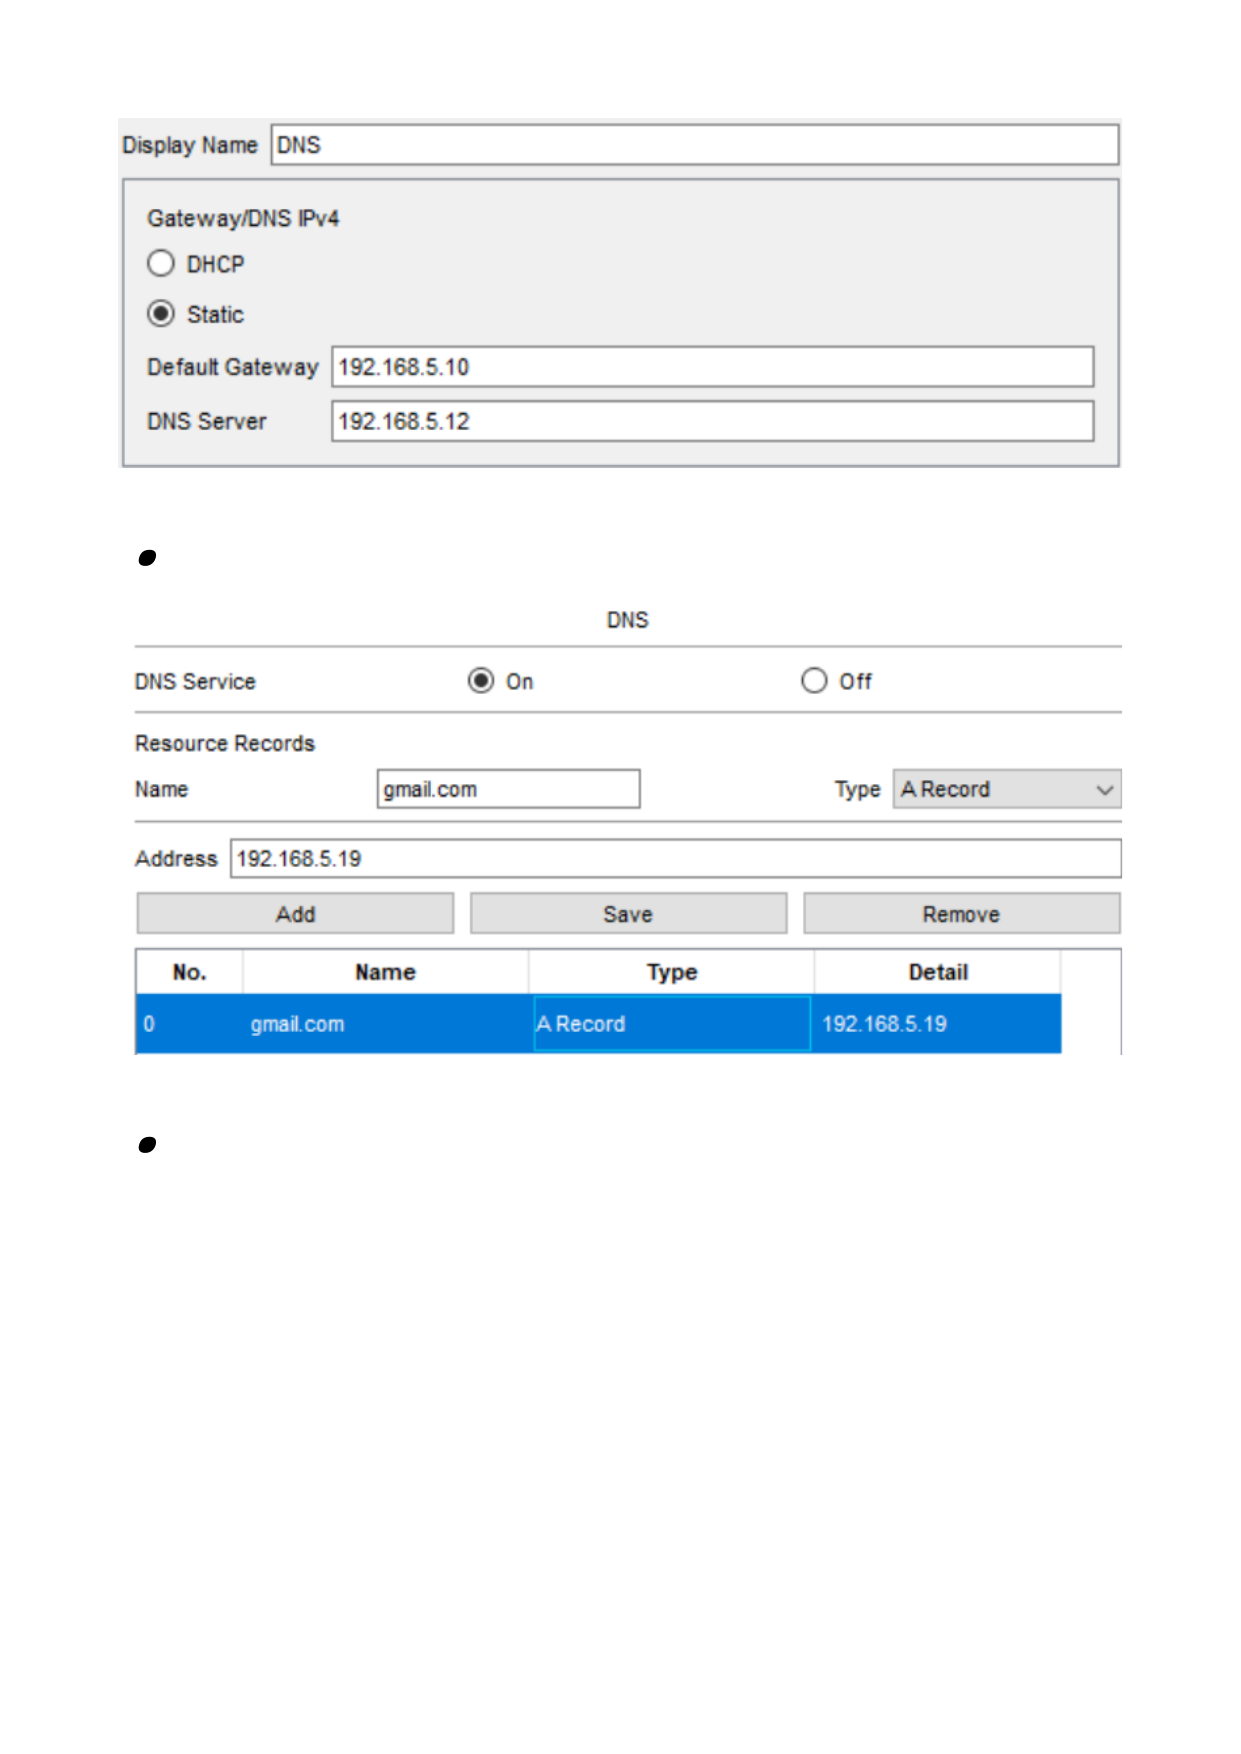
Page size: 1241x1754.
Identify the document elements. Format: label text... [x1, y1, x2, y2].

picture [118, 592, 1123, 1055]
text . [118, 1055, 1122, 1179]
picture [118, 118, 1123, 468]
text . [118, 468, 1122, 592]
